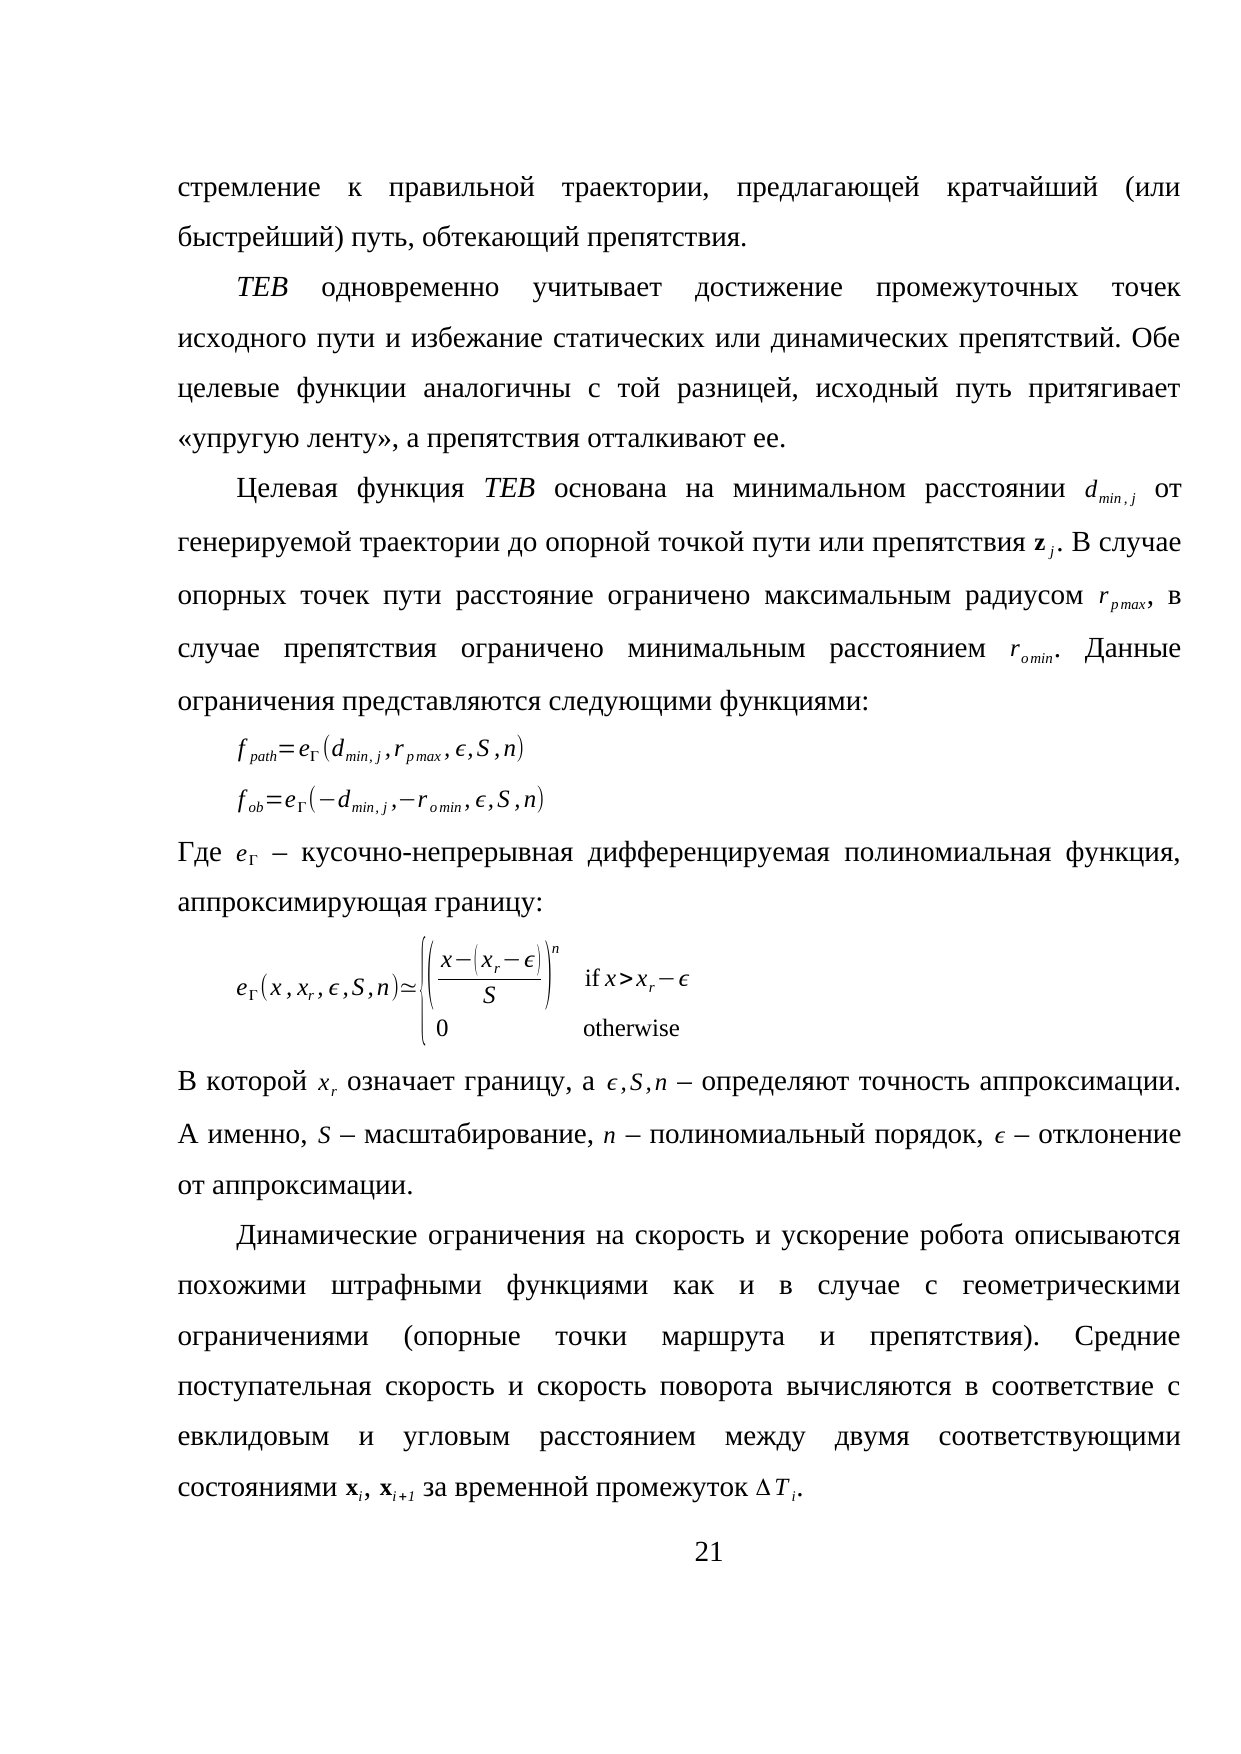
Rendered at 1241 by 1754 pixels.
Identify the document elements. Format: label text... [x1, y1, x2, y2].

text TEB одновременно учитывает достижение промежуточных точек исходного пути и избежание статических или динамических препятствий. Обе целевые функции аналогичны с той разницей, исходный путь притягивает «упругую ленту», а препятствия отталкивают ее. [177, 269, 1181, 454]
text Динамические ограничения на скорость и ускорение робота описываются похожими штрафными функциями как и в случае с геометрическими ограничениями (опорные точки маршрута и препятствия). Средние поступательная скорость и скорость поворота вычисляются в соответствие с евклидовым и угловым расстоянием между двумя соответствующими состояниями , за временной промежуток . [177, 1217, 1181, 1505]
text стремление к правильной траектории, предлагающей кратчайший (или быстрейший) путь, обтекающий препятствия. [177, 169, 1181, 253]
text В которой означает границу, а – определяют точность аппроксимации. А именно, – масштабирование, – полиномиальный порядок, – отклонение от аппроксимации. [177, 1063, 1181, 1200]
text Где – кусочно-непрерывная дифференцируемая полиномиальная функция, аппроксимирующая границу: [177, 834, 1181, 918]
text Целевая функция TEB основана на минимальном расстоянии от генерируемой траектории до опорной точкой пути или препятствия . В случае опорных точек пути расстояние ограничено максимальным радиусом , в случае препятствия ограничено минимальным расстоянием . Данные ограничения представляются следующими функциями: [177, 471, 1181, 717]
